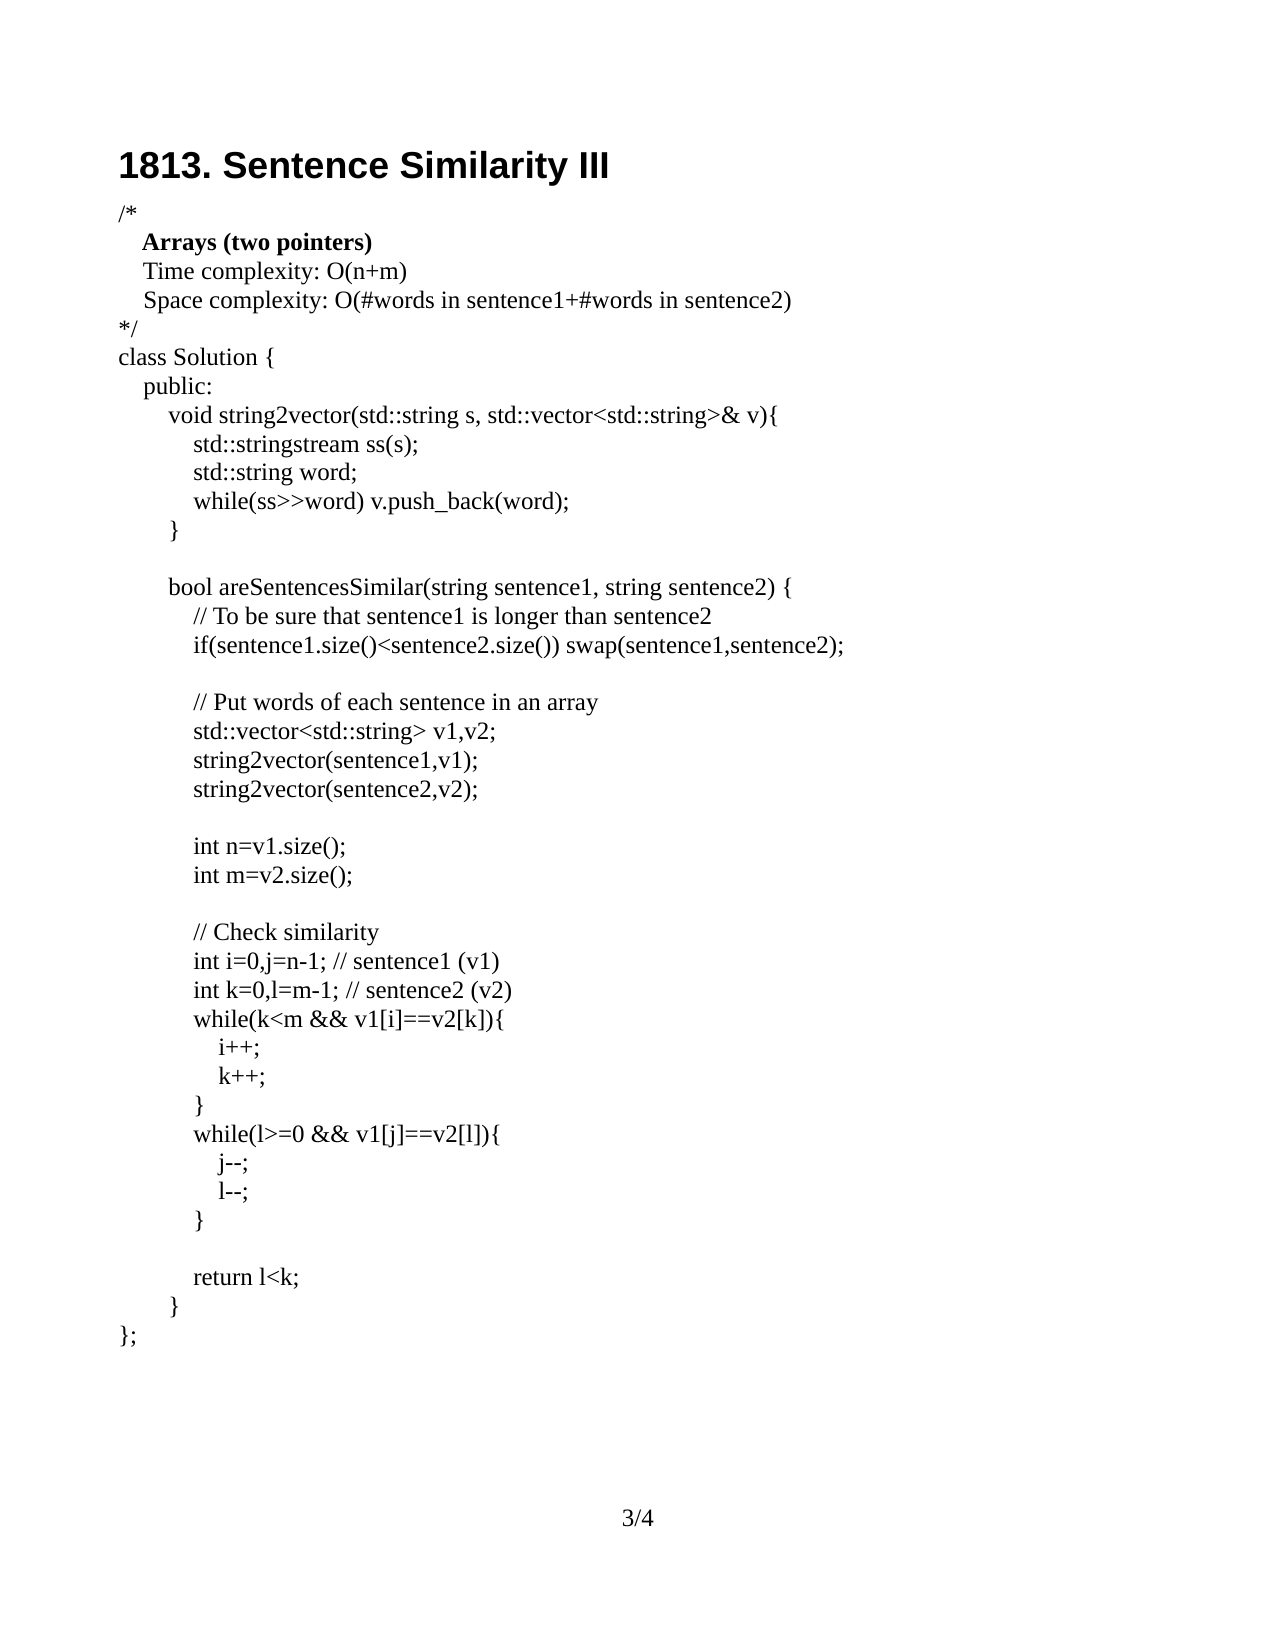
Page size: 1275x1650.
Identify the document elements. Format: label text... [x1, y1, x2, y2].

text Time complexity: O(n+m) [118, 256, 1157, 285]
text } [118, 1291, 1157, 1320]
text k++; [118, 1061, 1157, 1090]
text /* [118, 199, 1157, 227]
text j--; [118, 1147, 1157, 1176]
text Space complexity: O(#words in sentence1+#words in sentence2) [118, 285, 1157, 314]
text while(l>=0 && v1[j]==v2[l]){ [118, 1119, 1157, 1147]
subtitle 1813. Sentence Similarity III [118, 143, 1157, 186]
text }; [118, 1320, 1157, 1349]
text int m=v2.size(); [118, 860, 1157, 889]
text if(sentence1.size()<sentence2.size()) swap(sentence1,sentence2); [118, 630, 1157, 659]
text // Put words of each sentence in an array [118, 687, 1157, 716]
text int n=v1.size(); [118, 831, 1157, 860]
text return l<k; [118, 1262, 1157, 1291]
text // Check similarity [118, 917, 1157, 946]
text i++; [118, 1032, 1157, 1061]
text int i=0,j=n-1; // sentence1 (v1) [118, 946, 1157, 975]
text string2vector(sentence1,v1); [118, 745, 1157, 774]
text } [118, 1205, 1157, 1234]
text std::stringstream ss(s); [118, 429, 1157, 457]
text Arrays (two pointers) [118, 227, 1157, 256]
text std::string word; [118, 457, 1157, 486]
text std::vector<std::string> v1,v2; [118, 716, 1157, 745]
text public: [118, 371, 1157, 400]
text } [118, 1090, 1157, 1119]
text while(ss>>word) v.push_back(word); [118, 486, 1157, 515]
text while(k<m && v1[i]==v2[k]){ [118, 1004, 1157, 1032]
text void string2vector(std::string s, std::vector<std::string>& v){ [118, 400, 1157, 429]
text */ [118, 314, 1157, 342]
text class Solution { [118, 342, 1157, 371]
text l--; [118, 1176, 1157, 1205]
text bool areSentencesSimilar(string sentence1, string sentence2) { [118, 572, 1157, 601]
text // To be sure that sentence1 is longer than sentence2 [118, 601, 1157, 630]
text int k=0,l=m-1; // sentence2 (v2) [118, 975, 1157, 1004]
text } [118, 515, 1157, 544]
text string2vector(sentence2,v2); [118, 774, 1157, 802]
